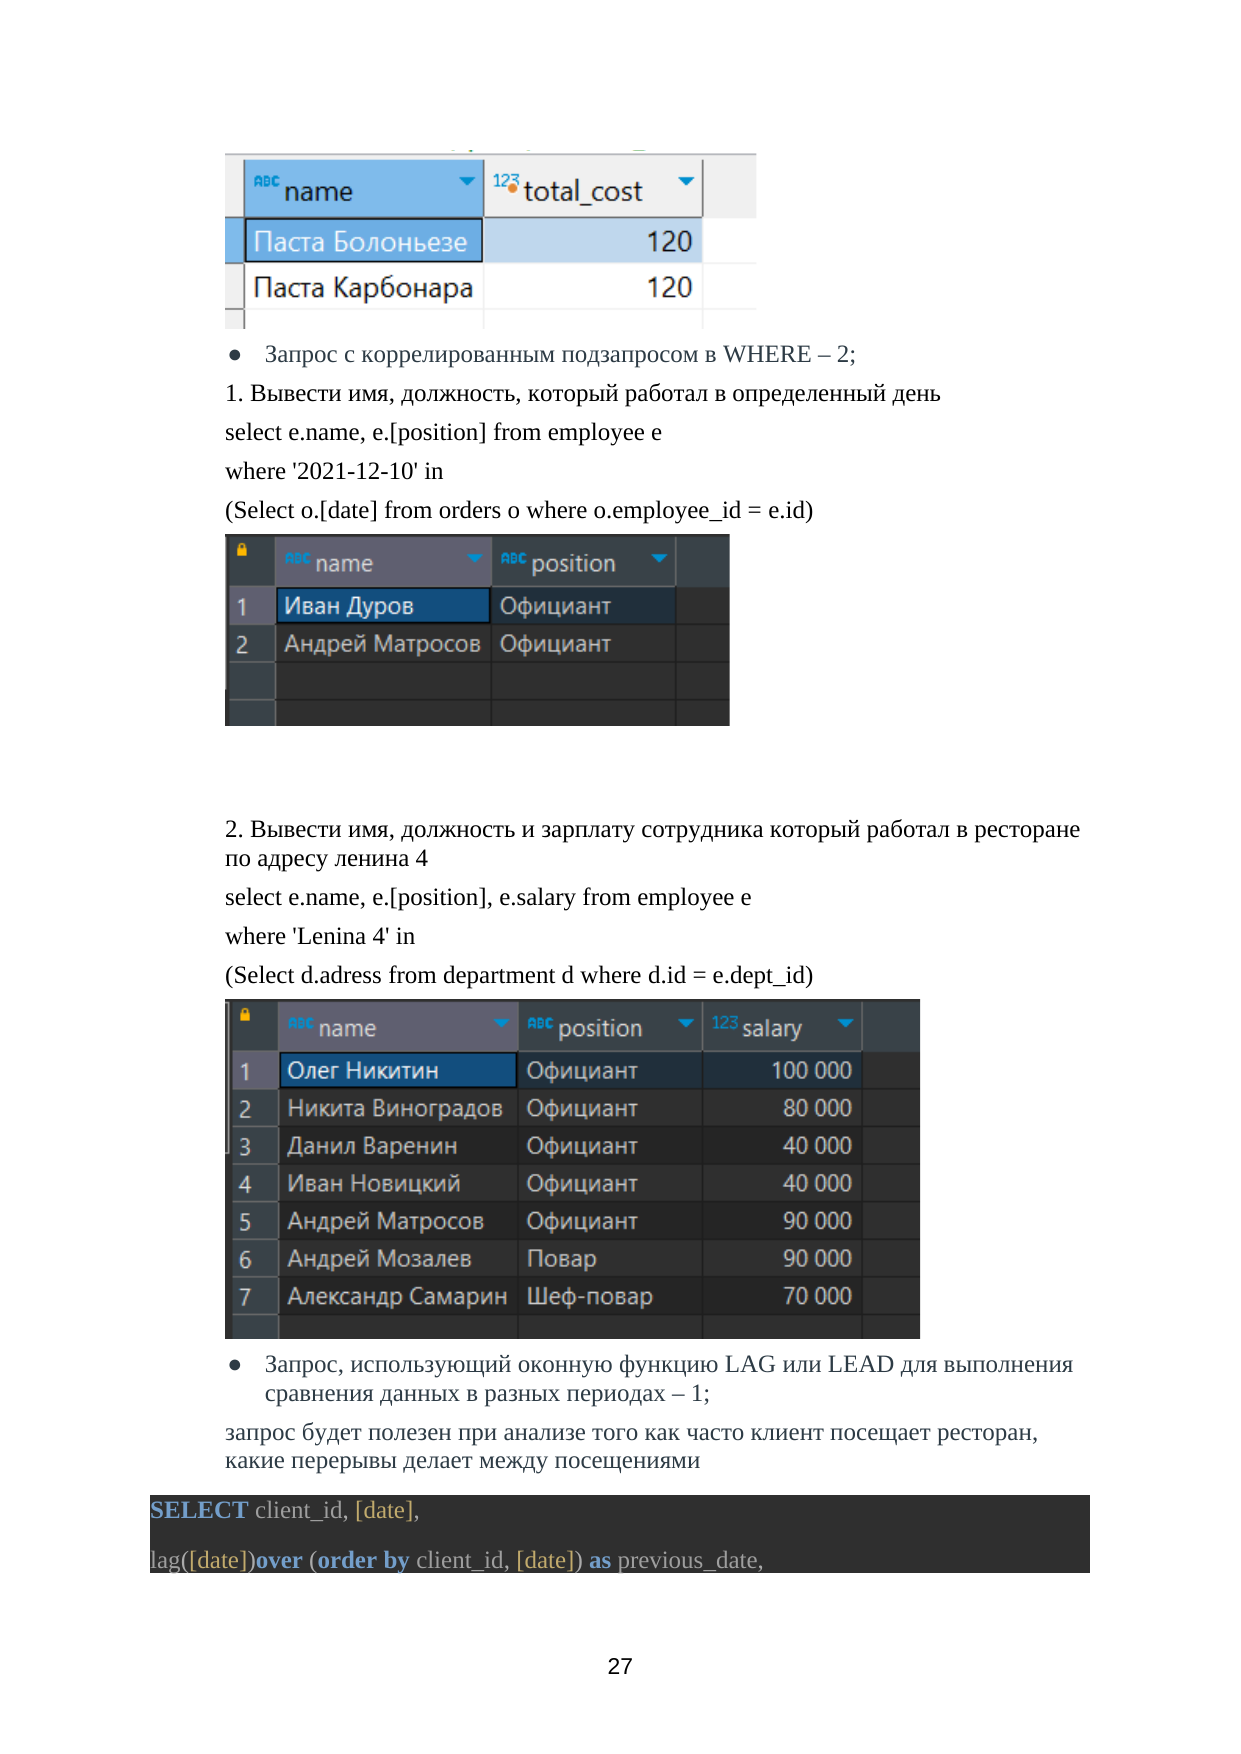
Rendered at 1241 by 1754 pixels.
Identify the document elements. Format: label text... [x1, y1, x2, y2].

text 2. Вывести имя, должность и зарплату сотрудника который работал в ресторане по адресу ленина 4 [225, 814, 1090, 871]
text (Select d.adress from department d where d.id = e.dept_id) [225, 960, 1090, 989]
list Запрос, использующий оконную функцию LAG или LEAD для выполнения сравнения данных в разных периодах – 1; [227, 1349, 1090, 1406]
picture [225, 999, 921, 1339]
text select e.name, e.[position] from employee e [225, 417, 1090, 446]
text SELECT client_id, [date], [150, 1495, 1090, 1524]
picture [225, 534, 730, 726]
text lag([date])over (order by client_id, [date]) as previous_date, [150, 1545, 1090, 1573]
list Запрос с коррелированным подзапросом в WHERE – 2; [227, 338, 1090, 367]
text 1. Вывести имя, должность, который работал в определенный день [225, 378, 1090, 407]
text where '2021-12-10' in [225, 456, 1090, 485]
text select e.name, e.[position], e.salary from employee e [225, 882, 1090, 911]
text запрос будет полезен при анализе того как часто клиент посещает ресторан, какие перерывы делает между посещениями [225, 1417, 1090, 1474]
text (Select o.[date] from orders o where o.employee_id = e.id) [225, 495, 1090, 524]
picture [225, 150, 757, 329]
text where 'Lenina 4' in [225, 921, 1090, 950]
